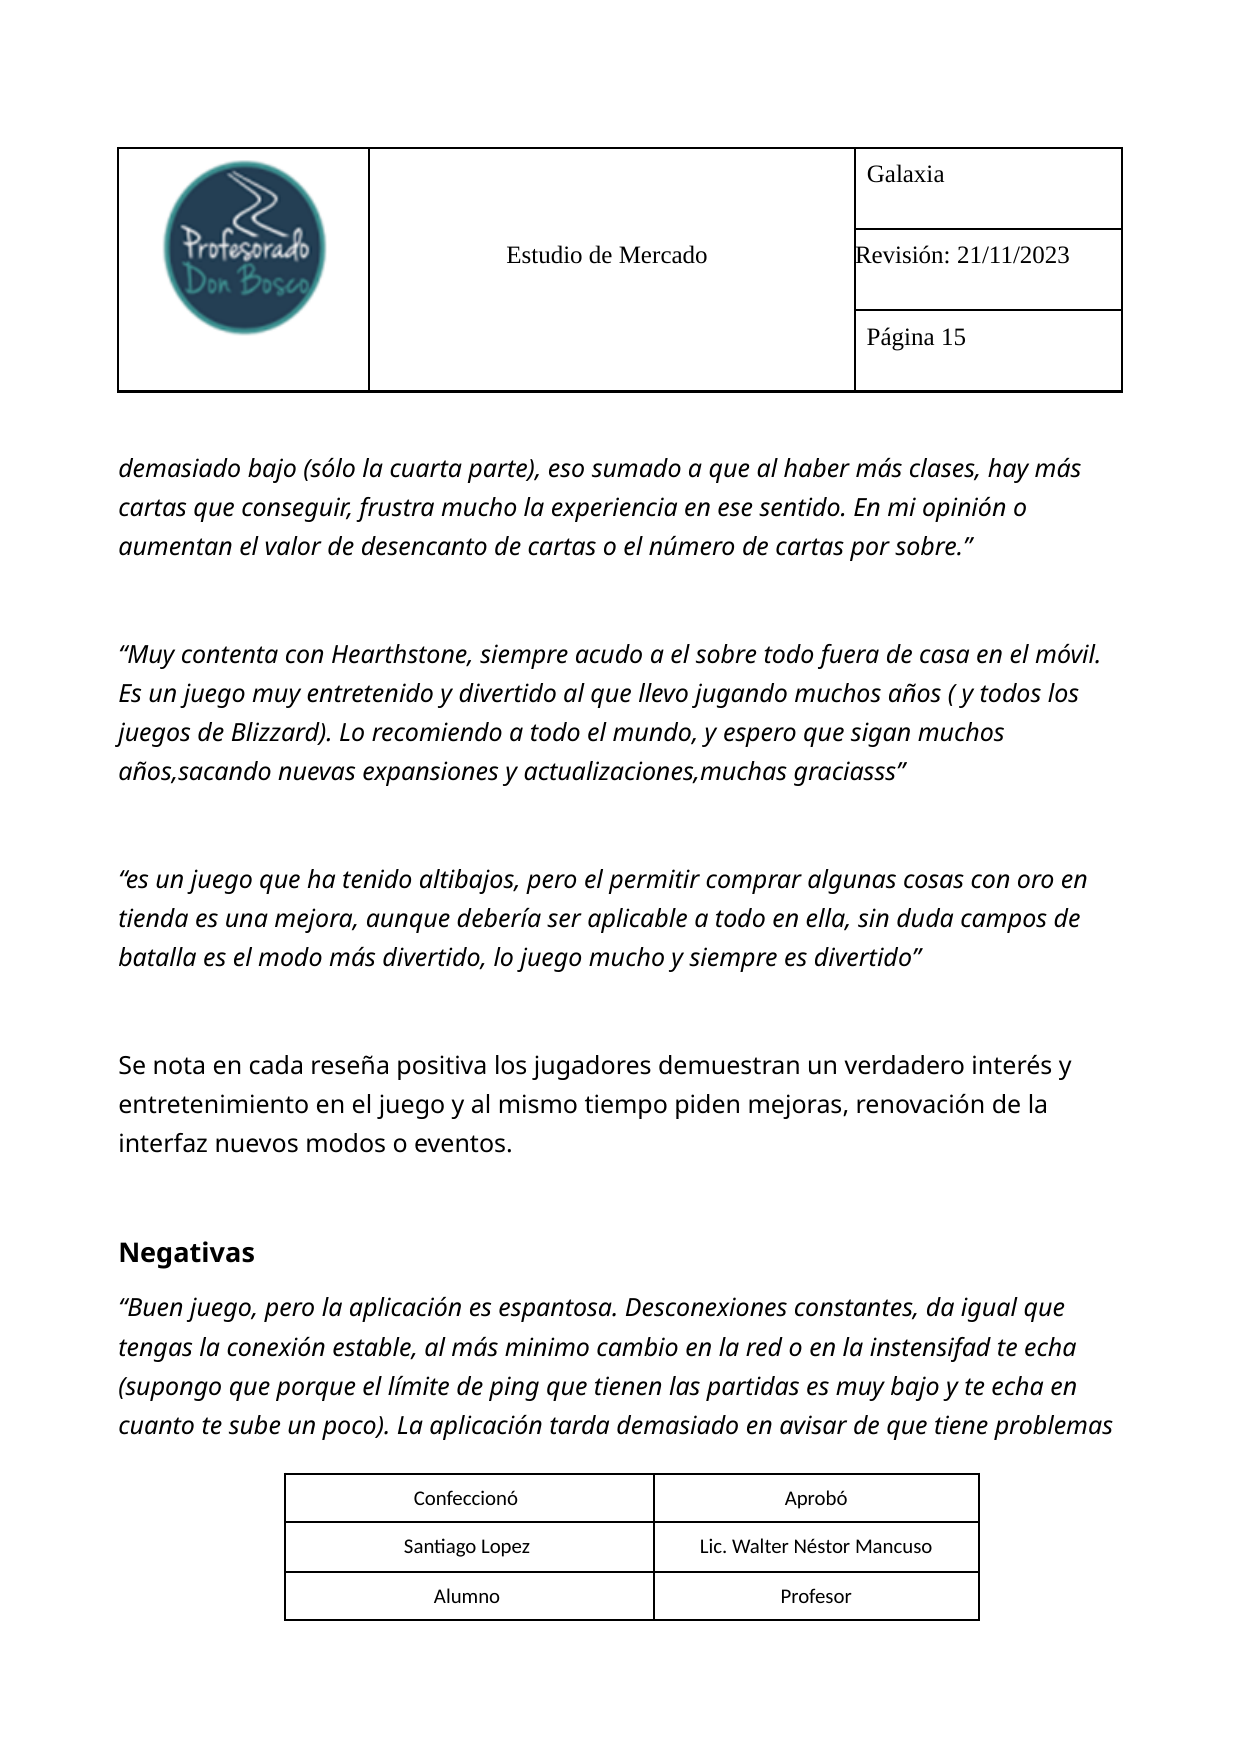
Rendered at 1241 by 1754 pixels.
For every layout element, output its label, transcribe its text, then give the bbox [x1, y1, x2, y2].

text “Buen juego, pero la aplicación es espantosa. Desconexiones constantes, da igual que tengas la conexión estable, al más minimo cambio en la red o en la instensifad te echa (supongo que porque el límite de ping que tienen las partidas es muy bajo y te echa en cuanto te sube un poco). La aplicación tarda demasiado en avisar de que tiene problemas [118, 1290, 1122, 1442]
text Se nota en cada reseña positiva los jugadores demuestran un verdadero interés y entretenimiento en el juego y al mismo tiempo piden mejoras, renovación de la interfaz nuevos modos o eventos. [118, 1047, 1122, 1160]
text Negativas [118, 1233, 1122, 1270]
text “Muy contenta con Hearthstone, siempre acudo a el sobre todo fuera de casa en el móvil. Es un juego muy entretenido y divertido al que llevo jugando muchos años ( y todos los juegos de Blizzard). Lo recomiendo a todo el mundo, y espero que sigan muchos años,sacando nuevas expansiones y actualizaciones,muchas graciasss” [118, 636, 1122, 788]
text “es un juego que ha tenido altibajos, pero el permitir comprar algunas cosas con oro en tienda es una mejora, aunque debería ser aplicable a todo en ella, sin duda campos de batalla es el modo más divertido, lo juego mucho y siempre es divertido” [118, 861, 1122, 974]
picture [160, 159, 328, 339]
text demasiado bajo (sólo la cuarta parte), eso sumado a que al haber más clases, hay más cartas que conseguir, frustra mucho la experiencia en ese sentido. En mi opinión o aumentan el valor de desencanto de cartas o el número de cartas por sobre.” [118, 451, 1122, 563]
